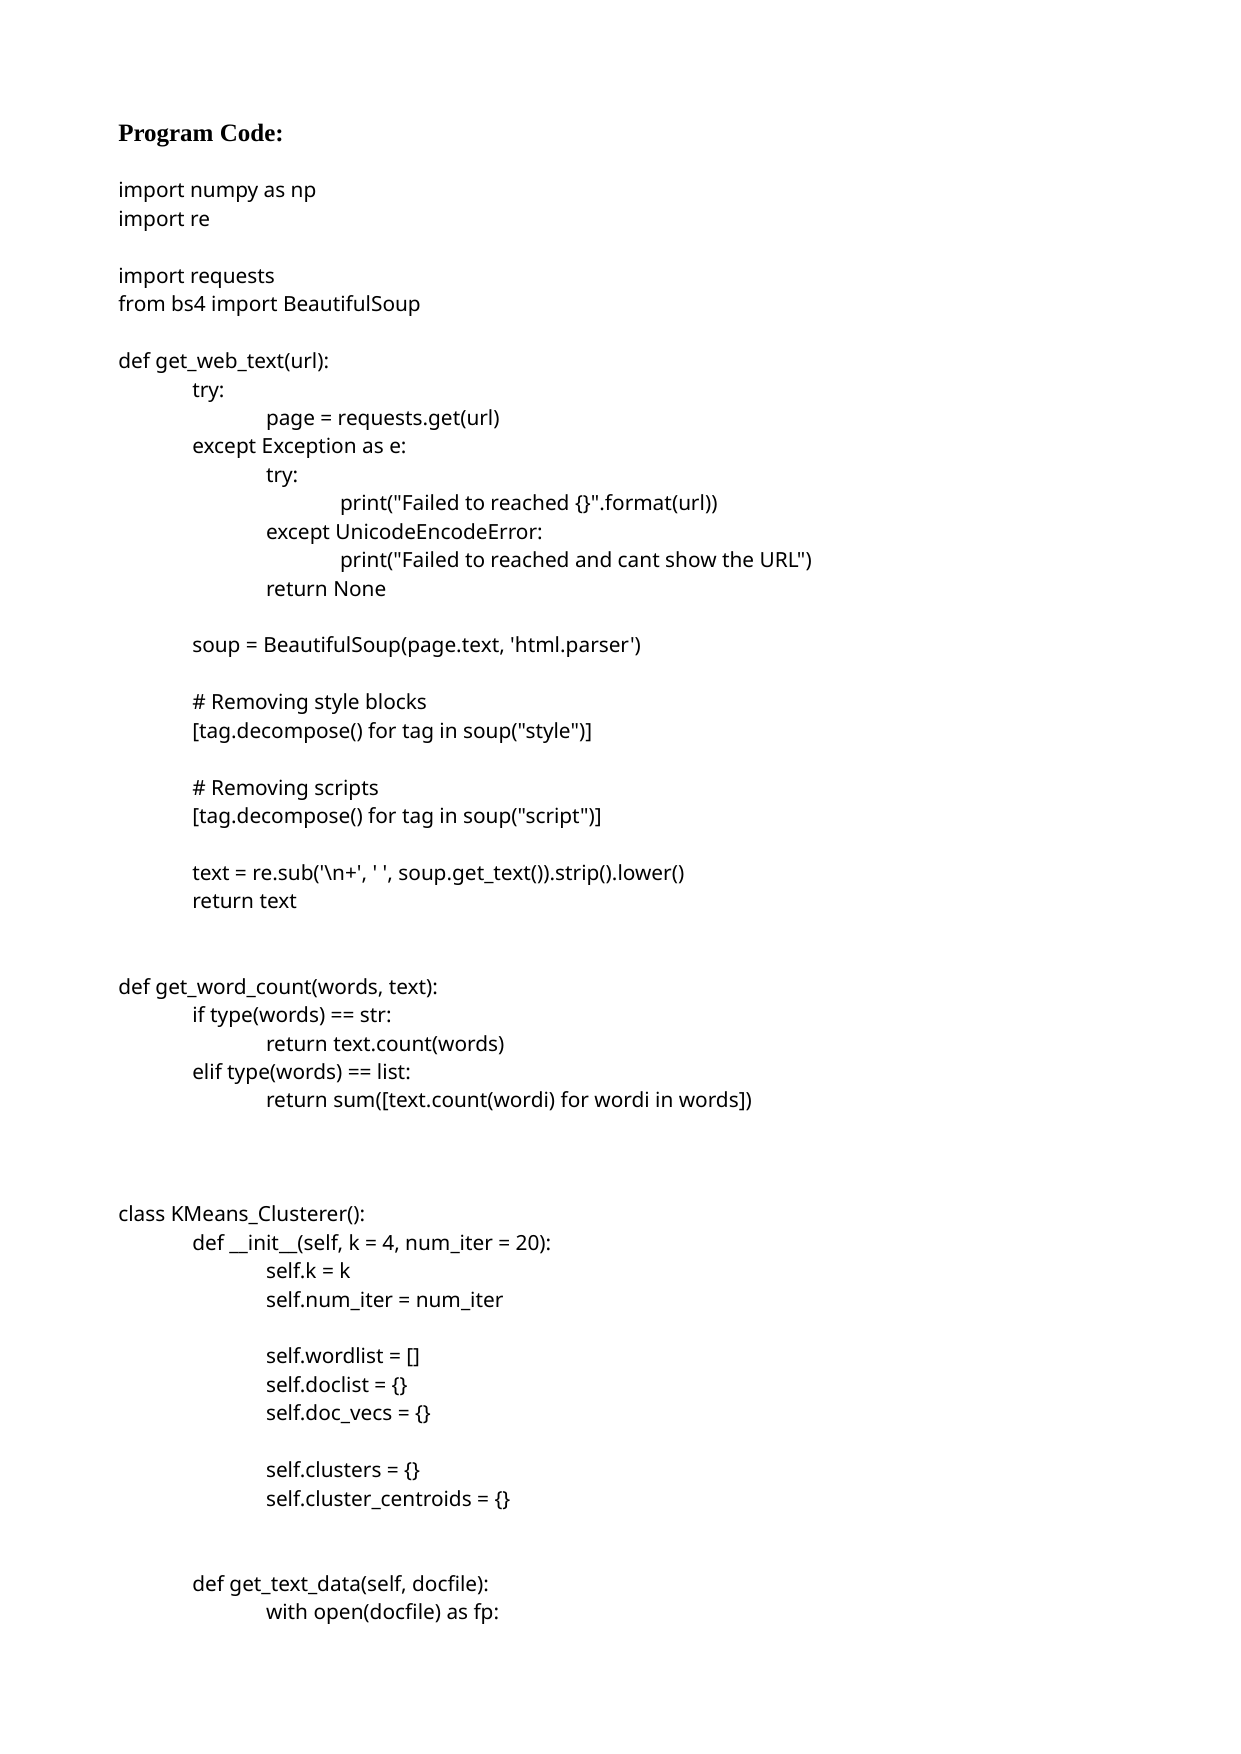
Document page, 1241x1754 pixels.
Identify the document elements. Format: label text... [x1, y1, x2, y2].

text class KMeans_Clusterer(): [118, 1199, 1122, 1228]
text if type(words) == str: [118, 1000, 1122, 1029]
text except Exception as e: [118, 432, 1122, 460]
text try: [118, 375, 1122, 403]
text self.doc_vecs = {} [118, 1398, 1122, 1427]
text print("Failed to reached {}".format(url)) [118, 488, 1122, 517]
text Program Code: [118, 118, 1122, 147]
text return None [118, 574, 1122, 602]
text text = re.sub('\n+', ' ', soup.get_text()).strip().lower() [118, 858, 1122, 887]
text self.wordlist = [] [118, 1342, 1122, 1370]
text def __init__(self, k = 4, num_iter = 20): [118, 1228, 1122, 1256]
text return sum([text.count(wordi) for wordi in words]) [118, 1086, 1122, 1114]
text self.clusters = {} [118, 1455, 1122, 1484]
text try: [118, 460, 1122, 488]
text # Removing scripts [118, 773, 1122, 801]
text soup = BeautifulSoup(page.text, 'html.parser') [118, 631, 1122, 659]
text [tag.decompose() for tag in soup("style")] [118, 716, 1122, 744]
text self.num_iter = num_iter [118, 1285, 1122, 1313]
text def get_word_count(words, text): [118, 972, 1122, 1000]
text def get_web_text(url): [118, 346, 1122, 375]
text def get_text_data(self, docfile): [118, 1569, 1122, 1597]
text self.doclist = {} [118, 1370, 1122, 1398]
text except UnicodeEncodeError: [118, 517, 1122, 545]
text elif type(words) == list: [118, 1057, 1122, 1086]
text import numpy as np [118, 176, 1122, 204]
text print("Failed to reached and cant show the URL") [118, 545, 1122, 574]
text self.k = k [118, 1256, 1122, 1285]
text # Removing style blocks [118, 687, 1122, 716]
text page = requests.get(url) [118, 403, 1122, 432]
text import re [118, 204, 1122, 232]
text self.cluster_centroids = {} [118, 1484, 1122, 1512]
text with open(docfile) as fp: [118, 1597, 1122, 1626]
text from bs4 import BeautifulSoup [118, 289, 1122, 318]
text import requests [118, 261, 1122, 289]
text [tag.decompose() for tag in soup("script")] [118, 801, 1122, 830]
text return text.count(words) [118, 1029, 1122, 1057]
text return text [118, 887, 1122, 915]
